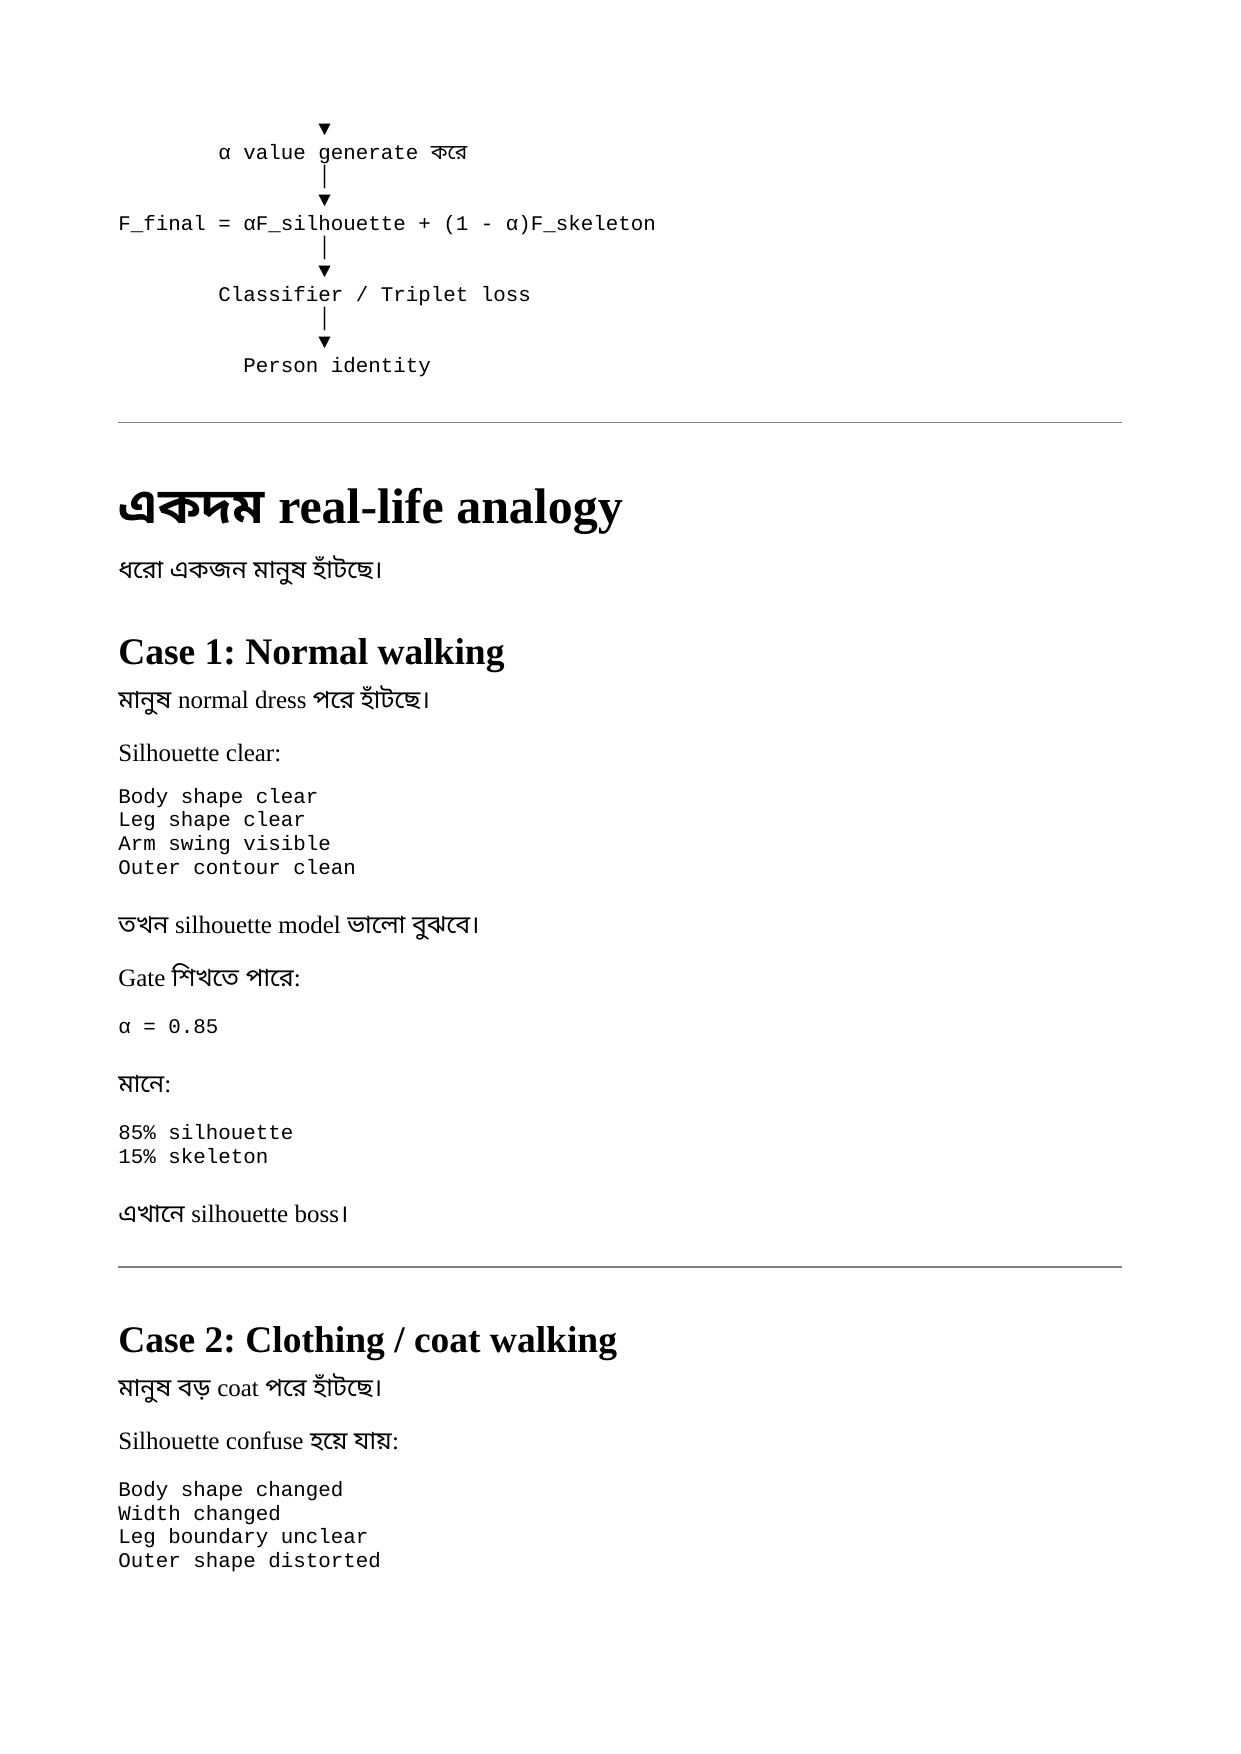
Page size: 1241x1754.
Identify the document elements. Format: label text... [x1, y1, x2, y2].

text Outer contour clean [118, 857, 1122, 880]
text ধরো একজন মানুষ হাঁটছে। [118, 557, 1122, 589]
text Arm swing visible [118, 833, 1122, 857]
text তখন silhouette model ভালো বুঝবে। [118, 910, 1122, 943]
text F_final = αF_silhouette + (1 - α)F_skeleton [118, 213, 1122, 236]
text Silhouette clear: [118, 738, 1122, 767]
text │ [118, 236, 1122, 260]
text Leg shape clear [118, 809, 1122, 833]
text 15% skeleton [118, 1146, 1122, 1169]
text মানে: [118, 1069, 1122, 1103]
subtitle Case 1: Normal walking [118, 629, 1122, 672]
text Person identity [118, 354, 1122, 378]
text ▼ [118, 331, 1122, 354]
text α value generate করে [118, 142, 1122, 165]
text ▼ [118, 189, 1122, 213]
text Body shape changed [118, 1479, 1122, 1503]
text ▼ [118, 260, 1122, 284]
text Classifier / Triplet loss [118, 284, 1122, 307]
text Gate শিখতে পারে: [118, 963, 1122, 996]
text Silhouette confuse হয়ে যায়: [118, 1426, 1122, 1459]
text Leg boundary unclear [118, 1526, 1122, 1550]
text এখানে silhouette boss। [118, 1199, 1122, 1233]
subtitle Case 2: Clothing / coat walking [118, 1317, 1122, 1360]
text α = 0.85 [118, 1016, 1122, 1040]
text Width changed [118, 1503, 1122, 1526]
text │ [118, 165, 1122, 189]
text ▼ [118, 118, 1122, 142]
text মানুষ বড় coat পরে হাঁটছে। [118, 1373, 1122, 1406]
subtitle একদম real-life analogy [118, 477, 1122, 544]
text Outer shape distorted [118, 1550, 1122, 1574]
text Body shape clear [118, 786, 1122, 809]
text 85% silhouette [118, 1122, 1122, 1146]
text মানুষ normal dress পরে হাঁটছে। [118, 685, 1122, 718]
text │ [118, 307, 1122, 331]
